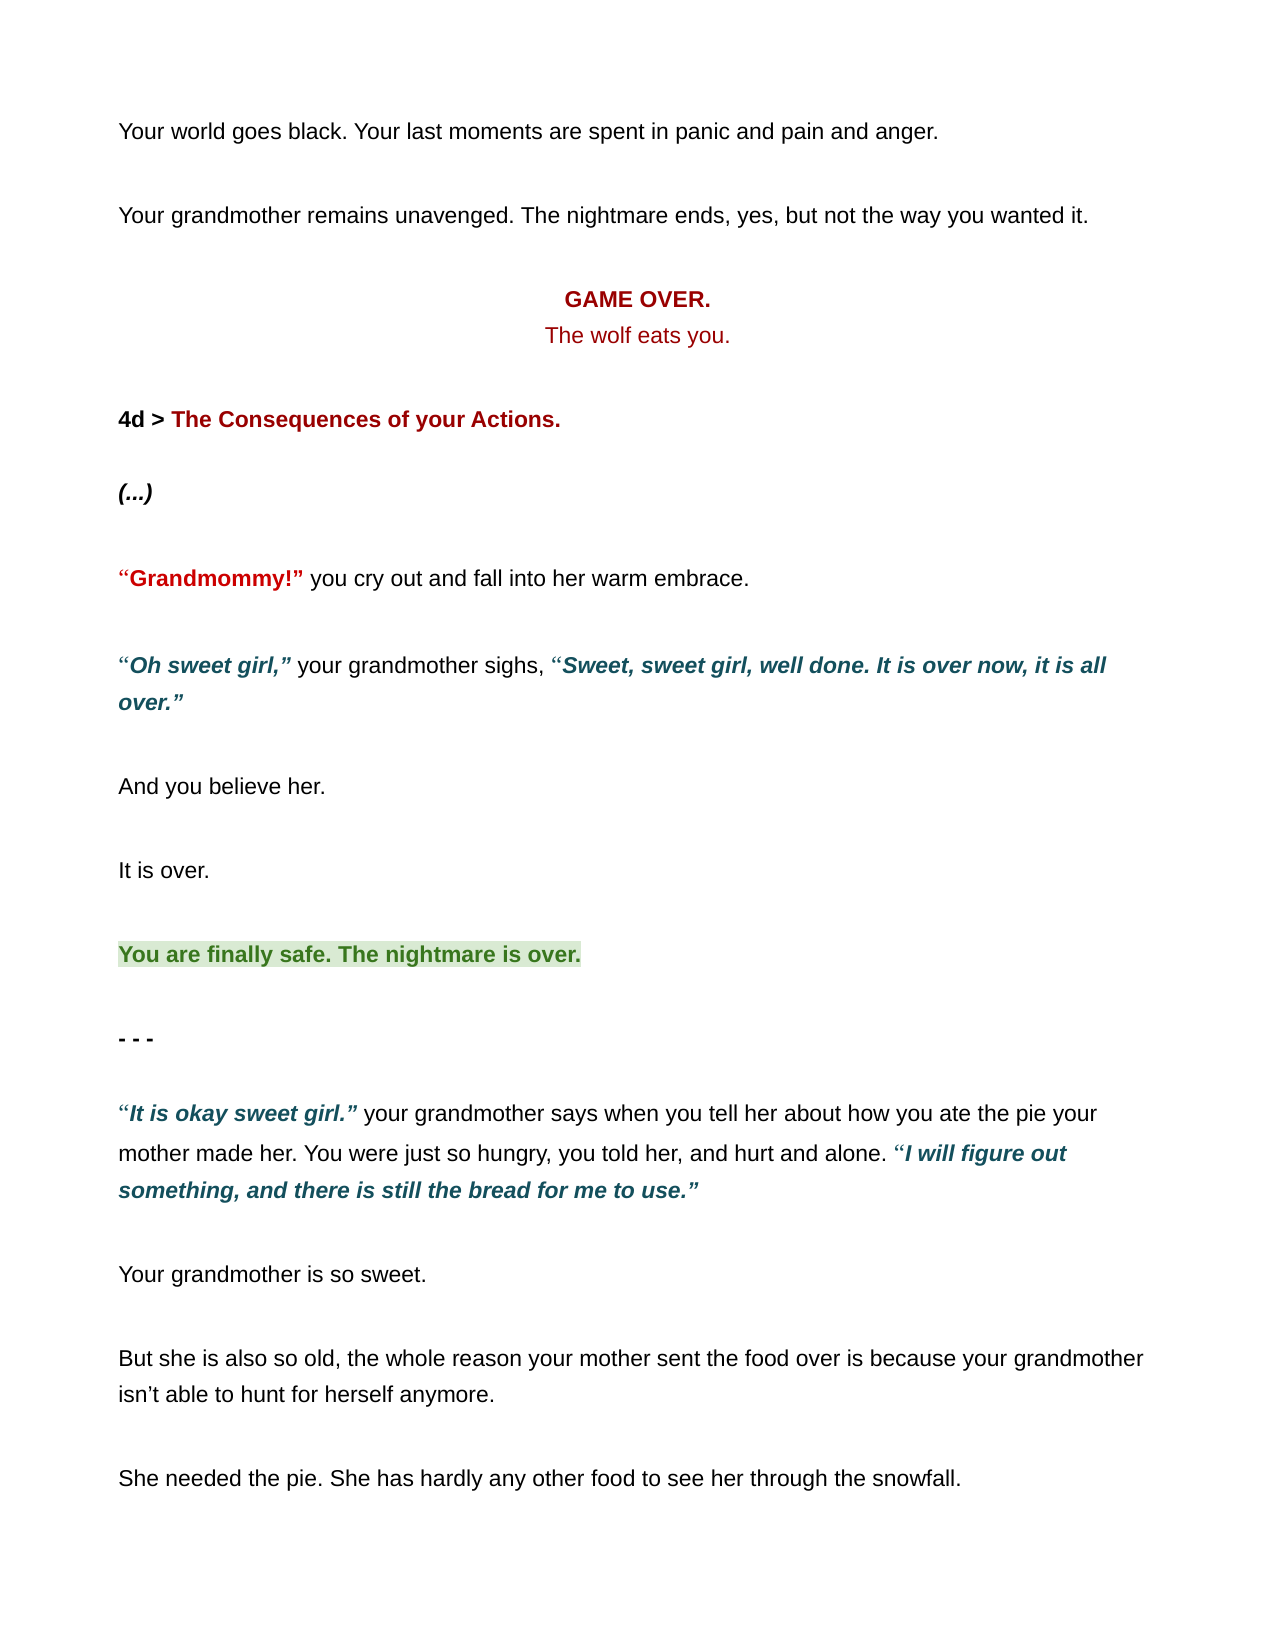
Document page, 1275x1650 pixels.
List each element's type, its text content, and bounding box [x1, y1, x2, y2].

text 4d > The Consequences of your Actions. [118, 406, 1157, 433]
text GAME OVER. [118, 286, 1157, 312]
text It is over. [118, 857, 1157, 883]
text “Oh sweet girl,” your grandmother sighs, “Sweet, sweet girl, well done. It is over now, it is all over.” [118, 650, 1157, 715]
text Your grandmother remains unavenged. The nightmare ends, yes, but not the way you wanted it. [118, 202, 1157, 228]
text But she is also so old, the whole reason your mother sent the food over is because your grandmother isn’t able to hunt for herself anymore. [118, 1344, 1157, 1407]
text (...) [118, 443, 1157, 505]
text Your world goes black. Your last moments are spent in panic and pain and anger. [118, 118, 1157, 144]
text The wolf eats you. [118, 322, 1157, 349]
text You are finally safe. The nightmare is over. [118, 941, 1157, 967]
text And you believe her. [118, 773, 1157, 799]
text “Grandmommy!” you cry out and fall into her warm embrace. [118, 563, 1157, 592]
text Your grandmother is so sweet. [118, 1261, 1157, 1287]
text - - - “It is okay sweet girl.” your grandmother says when you tell her about how you ate the pie your mother made her. You were just so hungry, you told her, and hurt and alone. “I will figure out something, and there is still the bread for me to use.” [118, 1025, 1157, 1203]
text She needed the pie. She has hardly any other food to see her through the snowfall. [118, 1465, 1157, 1491]
